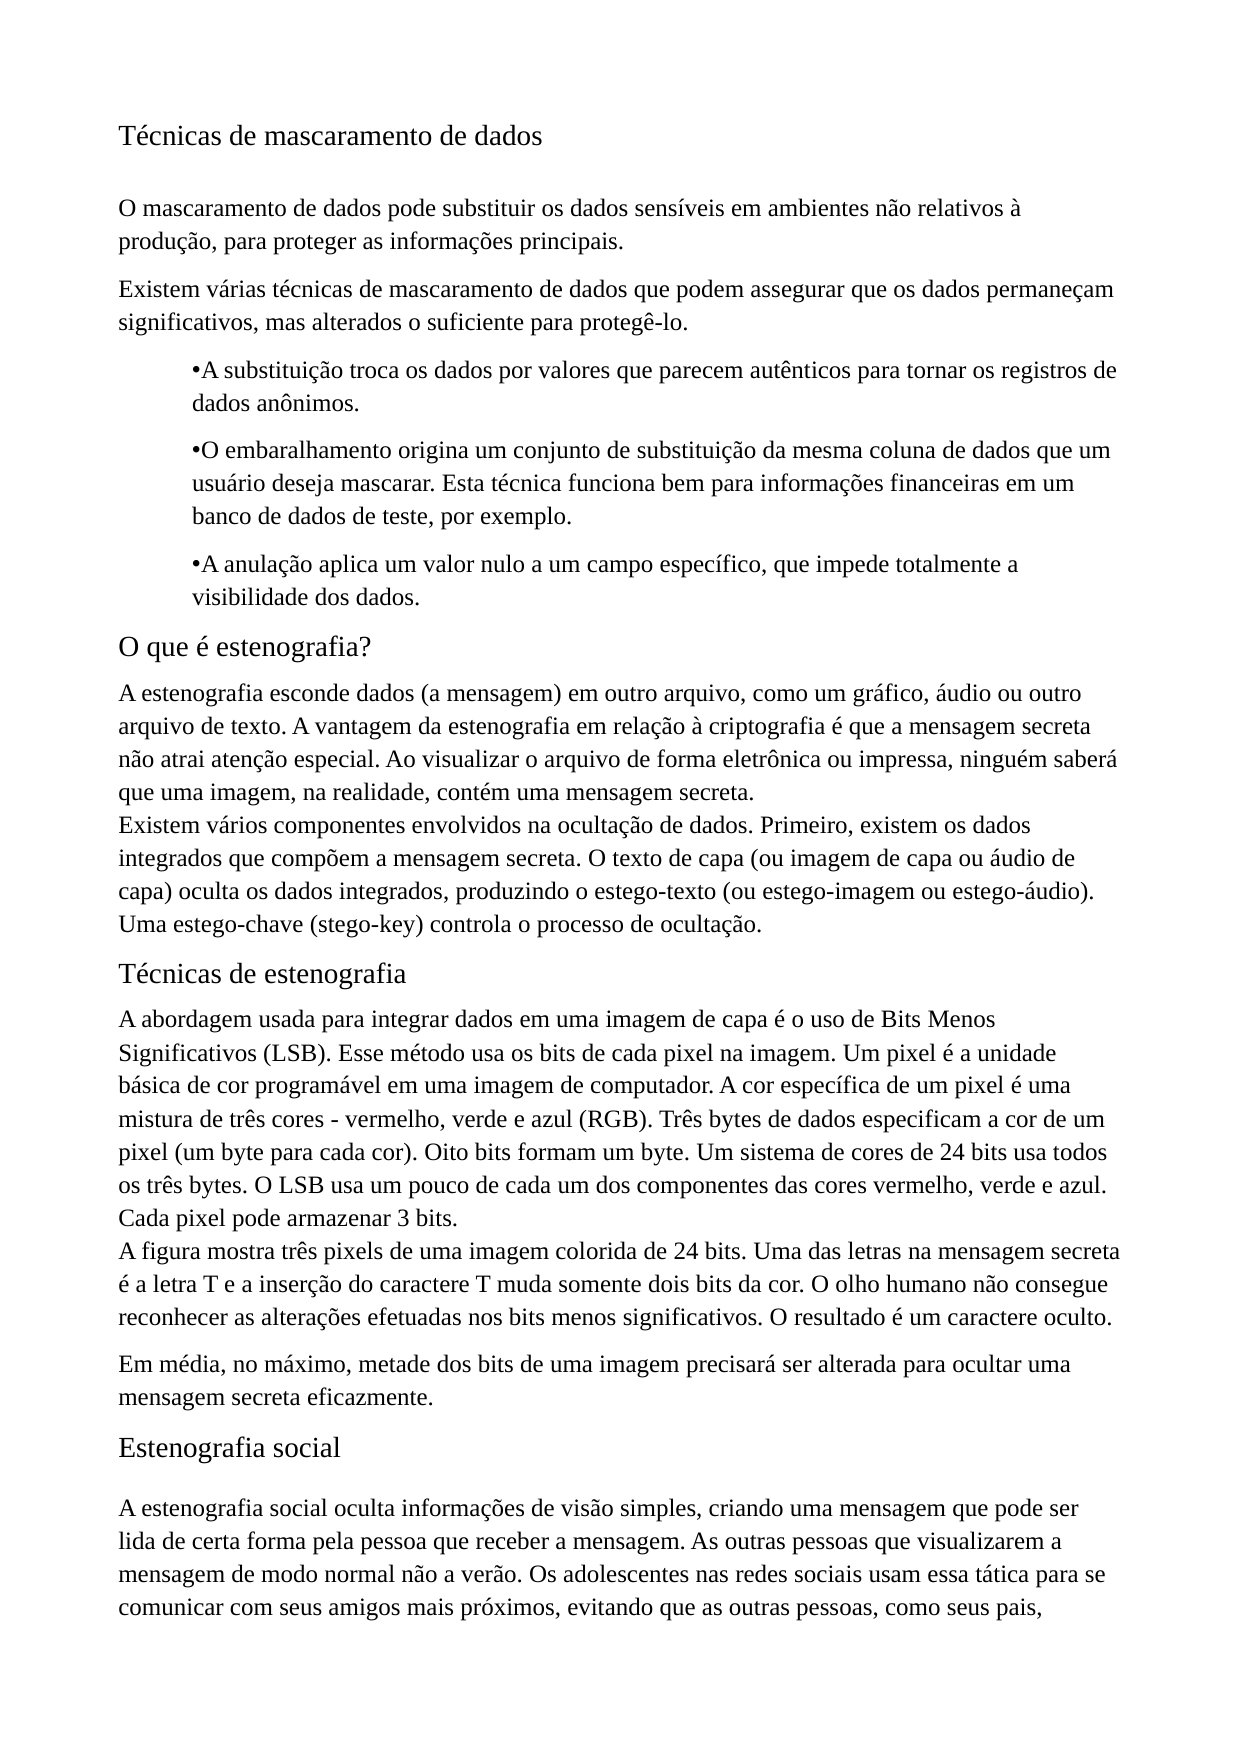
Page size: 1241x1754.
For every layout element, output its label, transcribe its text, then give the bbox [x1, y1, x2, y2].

text Existem vários componentes envolvidos na ocultação de dados. Primeiro, existem os dados integrados que compõem a mensagem secreta. O texto de capa (ou imagem de capa ou áudio de capa) oculta os dados integrados, produzindo o estego-texto (ou estego-imagem ou estego-áudio). Uma estego-chave (stego-key) controla o processo de ocultação. [118, 810, 1122, 938]
subtitle Técnicas de mascaramento de dados [118, 118, 1122, 152]
text Existem várias técnicas de mascaramento de dados que podem assegurar que os dados permaneçam significativos, mas alterados o suficiente para protegê-lo. [118, 274, 1122, 336]
subtitle O que é estenografia? [118, 629, 1122, 663]
list O embaralhamento origina um conjunto de substituição da mesma coluna de dados que um usuário deseja mascarar. Esta técnica funciona bem para informações financeiras em um banco de dados de teste, por exemplo. [118, 435, 1122, 530]
list A substituição troca os dados por valores que parecem autênticos para tornar os registros de dados anônimos. [118, 355, 1122, 416]
text A figura mostra três pixels de uma imagem colorida de 24 bits. Uma das letras na mensagem secreta é a letra T e a inserção do caractere T muda somente dois bits da cor. O olho humano não consegue reconhecer as alterações efetuadas nos bits menos significativos. O resultado é um caractere oculto. [118, 1236, 1122, 1331]
subtitle Técnicas de estenografia [118, 956, 1122, 990]
text A abordagem usada para integrar dados em uma imagem de capa é o uso de Bits Menos Significativos (LSB). Esse método usa os bits de cada pixel na imagem. Um pixel é a unidade básica de cor programável em uma imagem de computador. A cor específica de um pixel é uma mistura de três cores - vermelho, verde e azul (RGB). Três bytes de dados especificam a cor de um pixel (um byte para cada cor). Oito bits formam um byte. Um sistema de cores de 24 bits usa todos os três bytes. O LSB usa um pouco de cada um dos componentes das cores vermelho, verde e azul. Cada pixel pode armazenar 3 bits. [118, 1004, 1122, 1231]
text A estenografia esconde dados (a mensagem) em outro arquivo, como um gráfico, áudio ou outro arquivo de texto. A vantagem da estenografia em relação à criptografia é que a mensagem secreta não atrai atenção especial. Ao visualizar o arquivo de forma eletrônica ou impressa, ninguém saberá que uma imagem, na realidade, contém uma mensagem secreta. [118, 678, 1122, 806]
subtitle Estenografia social [118, 1430, 1122, 1463]
list A anulação aplica um valor nulo a um campo específico, que impede totalmente a visibilidade dos dados. [118, 549, 1122, 611]
text Em média, no máximo, metade dos bits de uma imagem precisará ser alterada para ocultar uma mensagem secreta eficazmente. [118, 1349, 1122, 1411]
text A estenografia social oculta informações de visão simples, criando uma mensagem que pode ser lida de certa forma pela pessoa que receber a mensagem. As outras pessoas que visualizarem a mensagem de modo normal não a verão. Os adolescentes nas redes sociais usam essa tática para se comunicar com seus amigos mais próximos, evitando que as outras pessoas, como seus pais, [118, 1493, 1122, 1621]
text O mascaramento de dados pode substituir os dados sensíveis em ambientes não relativos à produção, para proteger as informações principais. [118, 193, 1122, 255]
